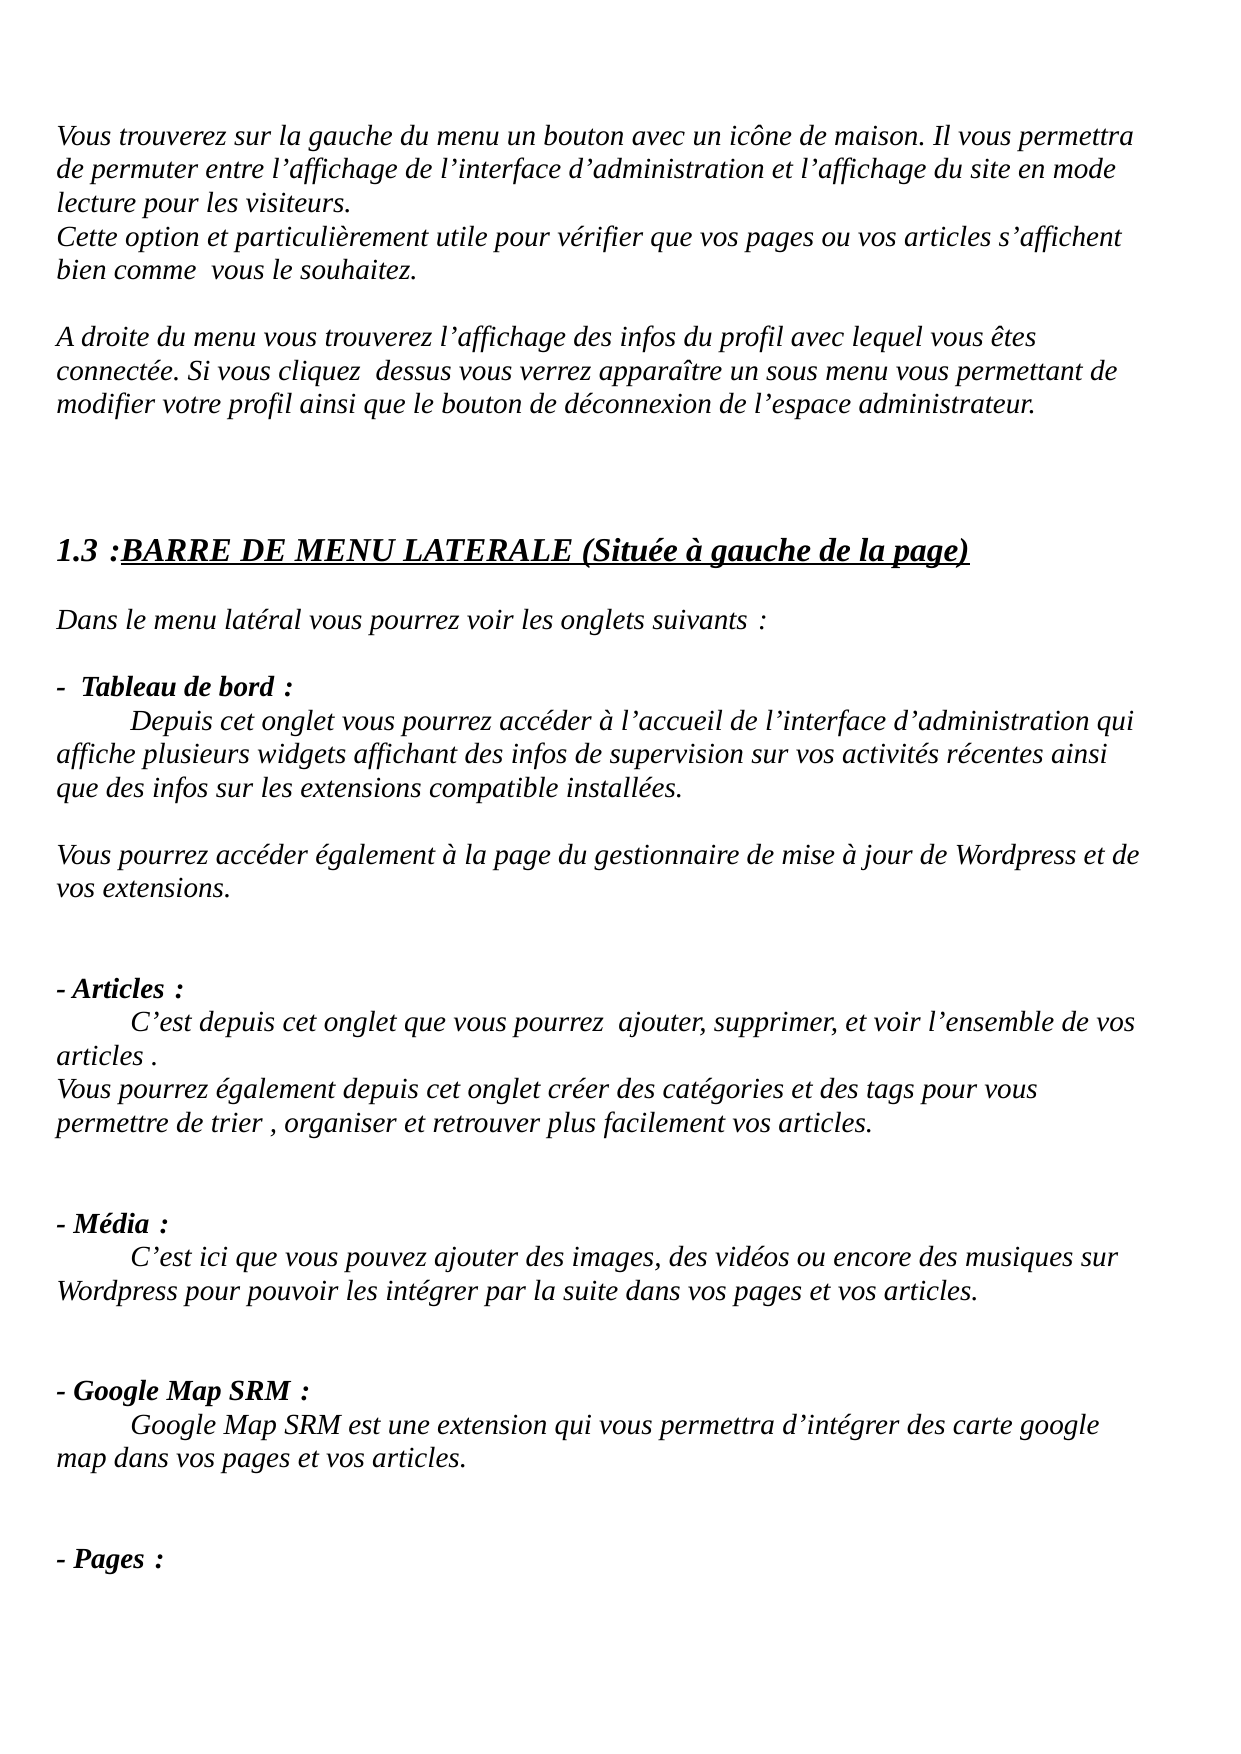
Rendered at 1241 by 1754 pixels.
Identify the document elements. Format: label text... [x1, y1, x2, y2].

text C’est depuis cet onglet que vous pourrez ajouter, supprimer, et voir l’ensemble de vos articles . [56, 1004, 1157, 1072]
text 1.3 :BARRE DE MENU LATERALE (Située à gauche de la page) [56, 530, 1157, 568]
text - Tableau de bord : [56, 669, 1157, 703]
text Vous pourrez accéder également à la page du gestionnaire de mise à jour de Wordpress et de vos extensions. [56, 837, 1157, 904]
text Cette option et particulièrement utile pour vérifier que vos pages ou vos articles s’affichent bien comme vous le souhaitez. [56, 219, 1157, 286]
text - Pages : [56, 1541, 1157, 1575]
text Google Map SRM est une extension qui vous permettra d’intégrer des carte google map dans vos pages et vos articles. [56, 1407, 1157, 1474]
text - Média : [56, 1206, 1157, 1239]
text A droite du menu vous trouverez l’affichage des infos du profil avec lequel vous êtes connectée. Si vous cliquez dessus vous verrez apparaître un sous menu vous permettant de modifier votre profil ainsi que le bouton de déconnexion de l’espace administrateur. [56, 319, 1157, 420]
text Depuis cet onglet vous pourrez accéder à l’accueil de l’interface d’administration qui affiche plusieurs widgets affichant des infos de supervision sur vos activités récentes ainsi que des infos sur les extensions compatible installées. [56, 703, 1157, 803]
text - Google Map SRM : [56, 1373, 1157, 1407]
text - Articles : [56, 971, 1157, 1004]
text Vous trouverez sur la gauche du menu un bouton avec un icône de maison. Il vous permettra de permuter entre l’affichage de l’interface d’administration et l’affichage du site en mode lecture pour les visiteurs. [56, 118, 1157, 219]
text Vous pourrez également depuis cet onglet créer des catégories et des tags pour vous permettre de trier , organiser et retrouver plus facilement vos articles. [56, 1072, 1157, 1139]
text C’est ici que vous pouvez ajouter des images, des vidéos ou encore des musiques sur Wordpress pour pouvoir les intégrer par la suite dans vos pages et vos articles. [56, 1239, 1157, 1306]
text Dans le menu latéral vous pourrez voir les onglets suivants : [56, 602, 1157, 636]
